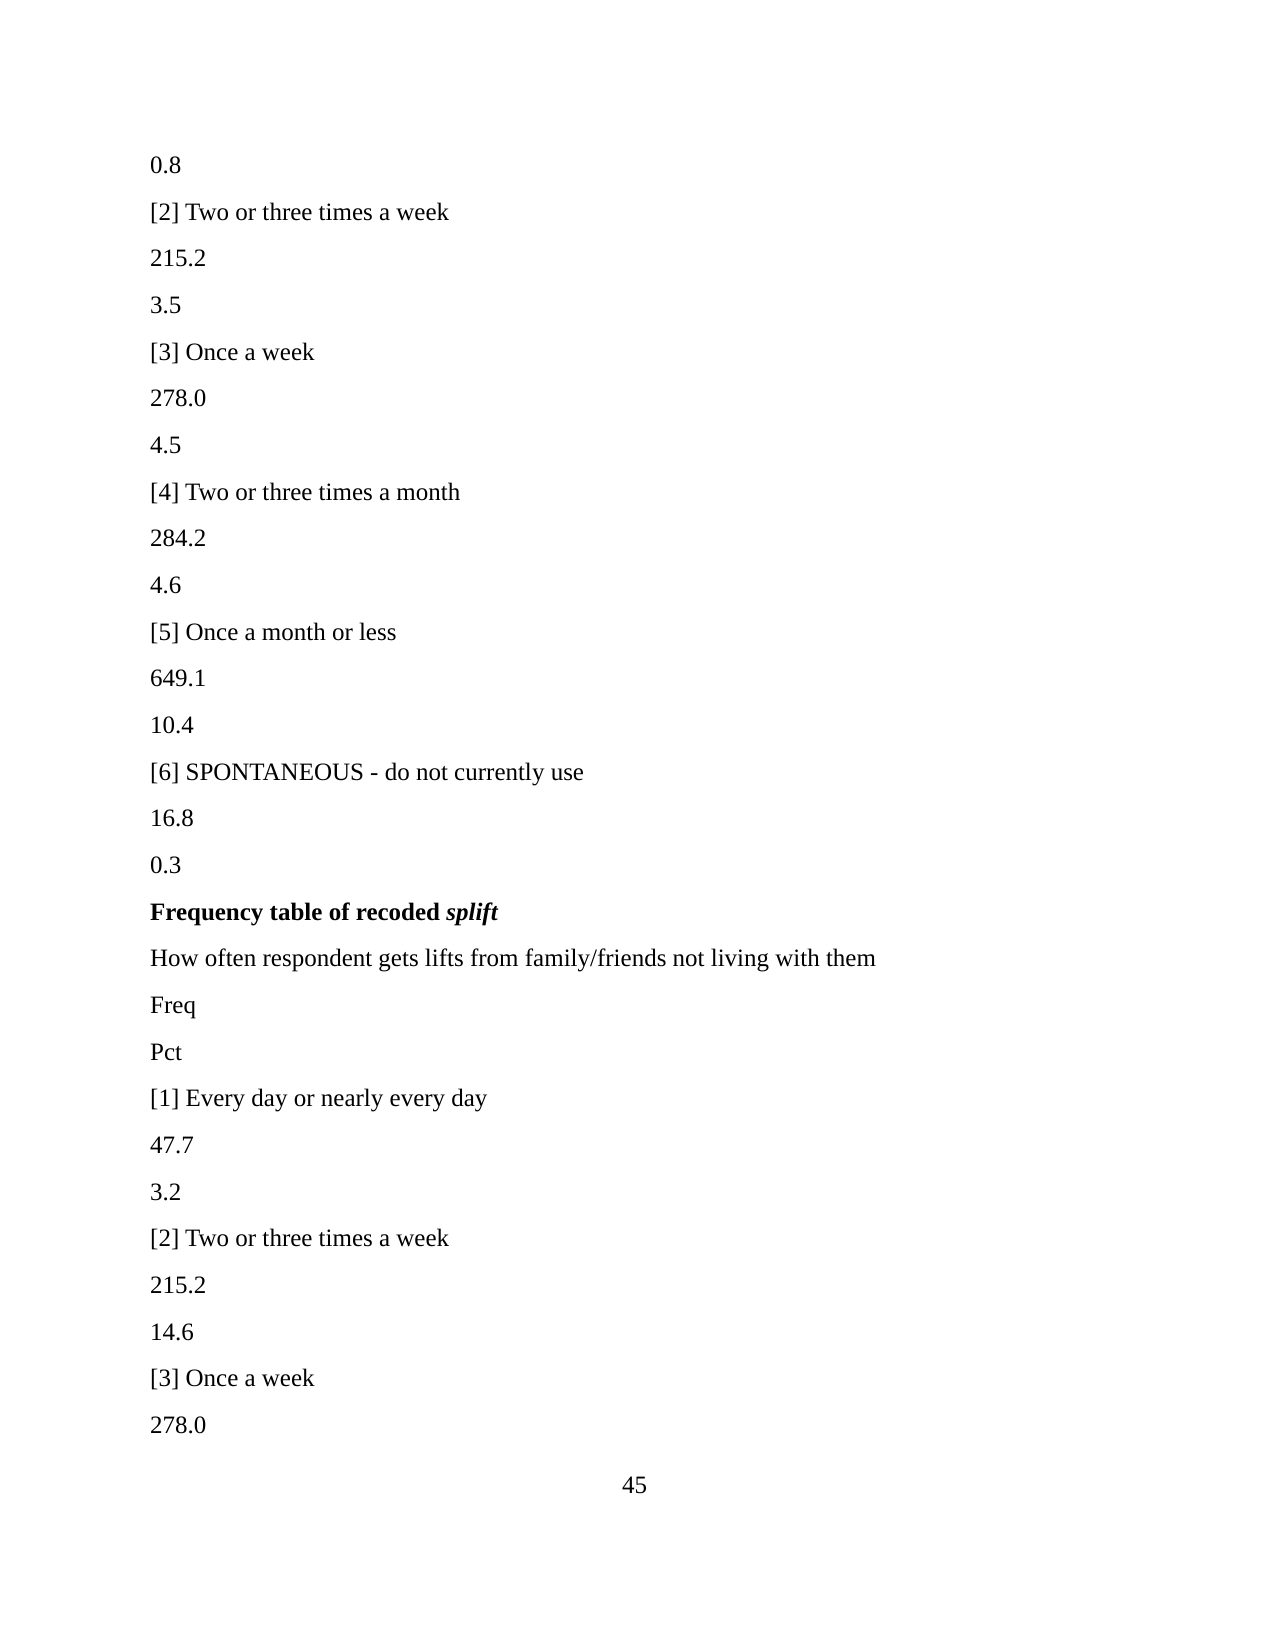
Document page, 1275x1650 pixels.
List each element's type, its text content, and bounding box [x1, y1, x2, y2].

text 10.4 [150, 710, 1125, 739]
text 47.7 [150, 1130, 1125, 1159]
text 278.0 [150, 383, 1125, 412]
text 215.2 [150, 243, 1125, 272]
text Frequency table of recoded splift [150, 897, 1125, 925]
text How often respondent gets lifts from family/friends not living with them [150, 943, 1125, 972]
text [3] Once a week [150, 337, 1125, 365]
text 215.2 [150, 1270, 1125, 1299]
text 3.2 [150, 1177, 1125, 1205]
text [2] Two or three times a week [150, 197, 1125, 225]
text 16.8 [150, 803, 1125, 832]
text 4.6 [150, 570, 1125, 599]
text Pct [150, 1037, 1125, 1065]
text [6] SPONTANEOUS - do not currently use [150, 757, 1125, 785]
text [1] Every day or nearly every day [150, 1083, 1125, 1112]
text 284.2 [150, 523, 1125, 552]
text 278.0 [150, 1410, 1125, 1439]
text 649.1 [150, 663, 1125, 692]
text [2] Two or three times a week [150, 1223, 1125, 1252]
text [5] Once a month or less [150, 617, 1125, 645]
text 0.8 [150, 150, 1125, 179]
text [3] Once a week [150, 1363, 1125, 1392]
text 4.5 [150, 430, 1125, 459]
text 3.5 [150, 290, 1125, 319]
text 0.3 [150, 850, 1125, 879]
text [4] Two or three times a month [150, 477, 1125, 505]
text 14.6 [150, 1317, 1125, 1345]
text Freq [150, 990, 1125, 1019]
